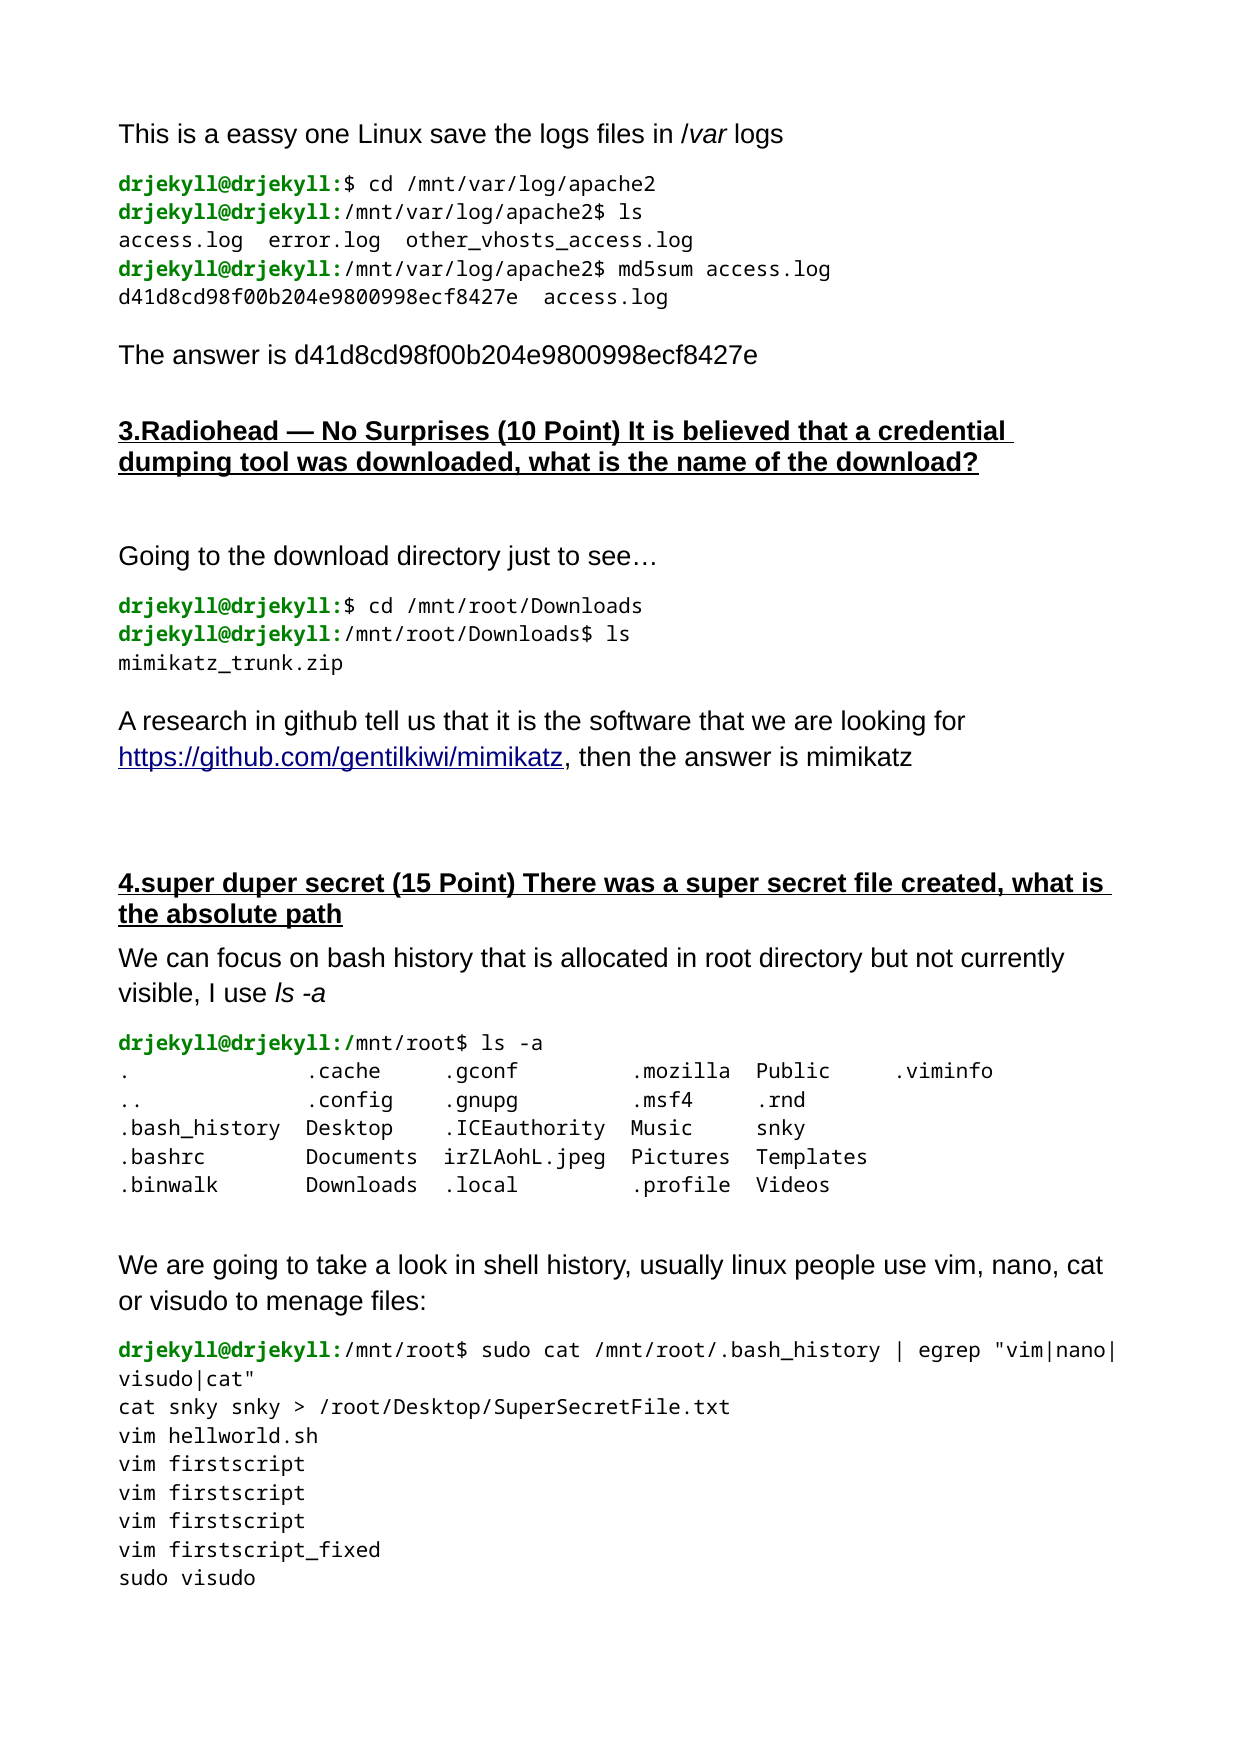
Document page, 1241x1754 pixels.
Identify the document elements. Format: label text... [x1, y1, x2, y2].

text This is a eassy one Linux save the logs files in /var logs [118, 118, 1122, 149]
text . .cache .gconf .mozilla Public .viminfo [118, 1056, 1122, 1085]
text d41d8cd98f00b204e9800998ecf8427e access.log [118, 282, 1122, 311]
text A research in github tell us that it is the software that we are looking for https://github.com/gentilkiwi/mimikatz, then the answer is mimikatz [118, 704, 1122, 772]
text drjekyll@drjekyll:/mnt/root$ ls -a [118, 1028, 1122, 1056]
text .bashrc Documents irZLAohL.jpeg Pictures Templates [118, 1142, 1122, 1170]
text drjekyll@drjekyll:/mnt/root/Downloads$ ls [118, 619, 1122, 648]
text vim firstscript [118, 1506, 1122, 1535]
text vim firstscript [118, 1478, 1122, 1506]
subtitle 4.super duper secret (15 Point) There was a super secret file created, what is the absolute path [118, 867, 1122, 929]
text drjekyll@drjekyll:/mnt/var/log/apache2$ md5sum access.log [118, 254, 1122, 282]
text cat snky snky > /root/Desktop/SuperSecretFile.txt [118, 1392, 1122, 1421]
text access.log error.log other_vhosts_access.log [118, 226, 1122, 254]
text .. .config .gnupg .msf4 .rnd [118, 1085, 1122, 1113]
text drjekyll@drjekyll:$ cd /mnt/root/Downloads [118, 591, 1122, 619]
text We are going to take a look in shell history, usually linux people use vim, nano, cat or visudo to menage files: [118, 1249, 1122, 1316]
text .bash_history Desktop .ICEauthority Music snky [118, 1113, 1122, 1142]
text sudo visudo [118, 1563, 1122, 1592]
text vim firstscript_fixed [118, 1535, 1122, 1563]
text Going to the download directory just to see… [118, 540, 1122, 572]
text .binwalk Downloads .local .profile Videos [118, 1170, 1122, 1199]
text mimikatz_trunk.zip [118, 648, 1122, 676]
text drjekyll@drjekyll:$ cd /mnt/var/log/apache2 [118, 169, 1122, 197]
text vim firstscript [118, 1449, 1122, 1478]
text drjekyll@drjekyll:/mnt/var/log/apache2$ ls [118, 197, 1122, 226]
text The answer is d41d8cd98f00b204e9800998ecf8427e [118, 339, 1122, 371]
text drjekyll@drjekyll:/mnt/root$ sudo cat /mnt/root/.bash_history | egrep "vim|nano|visudo|cat" [118, 1336, 1122, 1392]
text vim hellworld.sh [118, 1421, 1122, 1449]
text We can focus on bash history that is allocated in root directory but not currently visible, I use ls -a [118, 942, 1122, 1009]
subtitle 3.Radiohead — No Surprises (10 Point) It is believed that a credential dumping tool was downloaded, what is the name of the download? [118, 415, 1122, 477]
